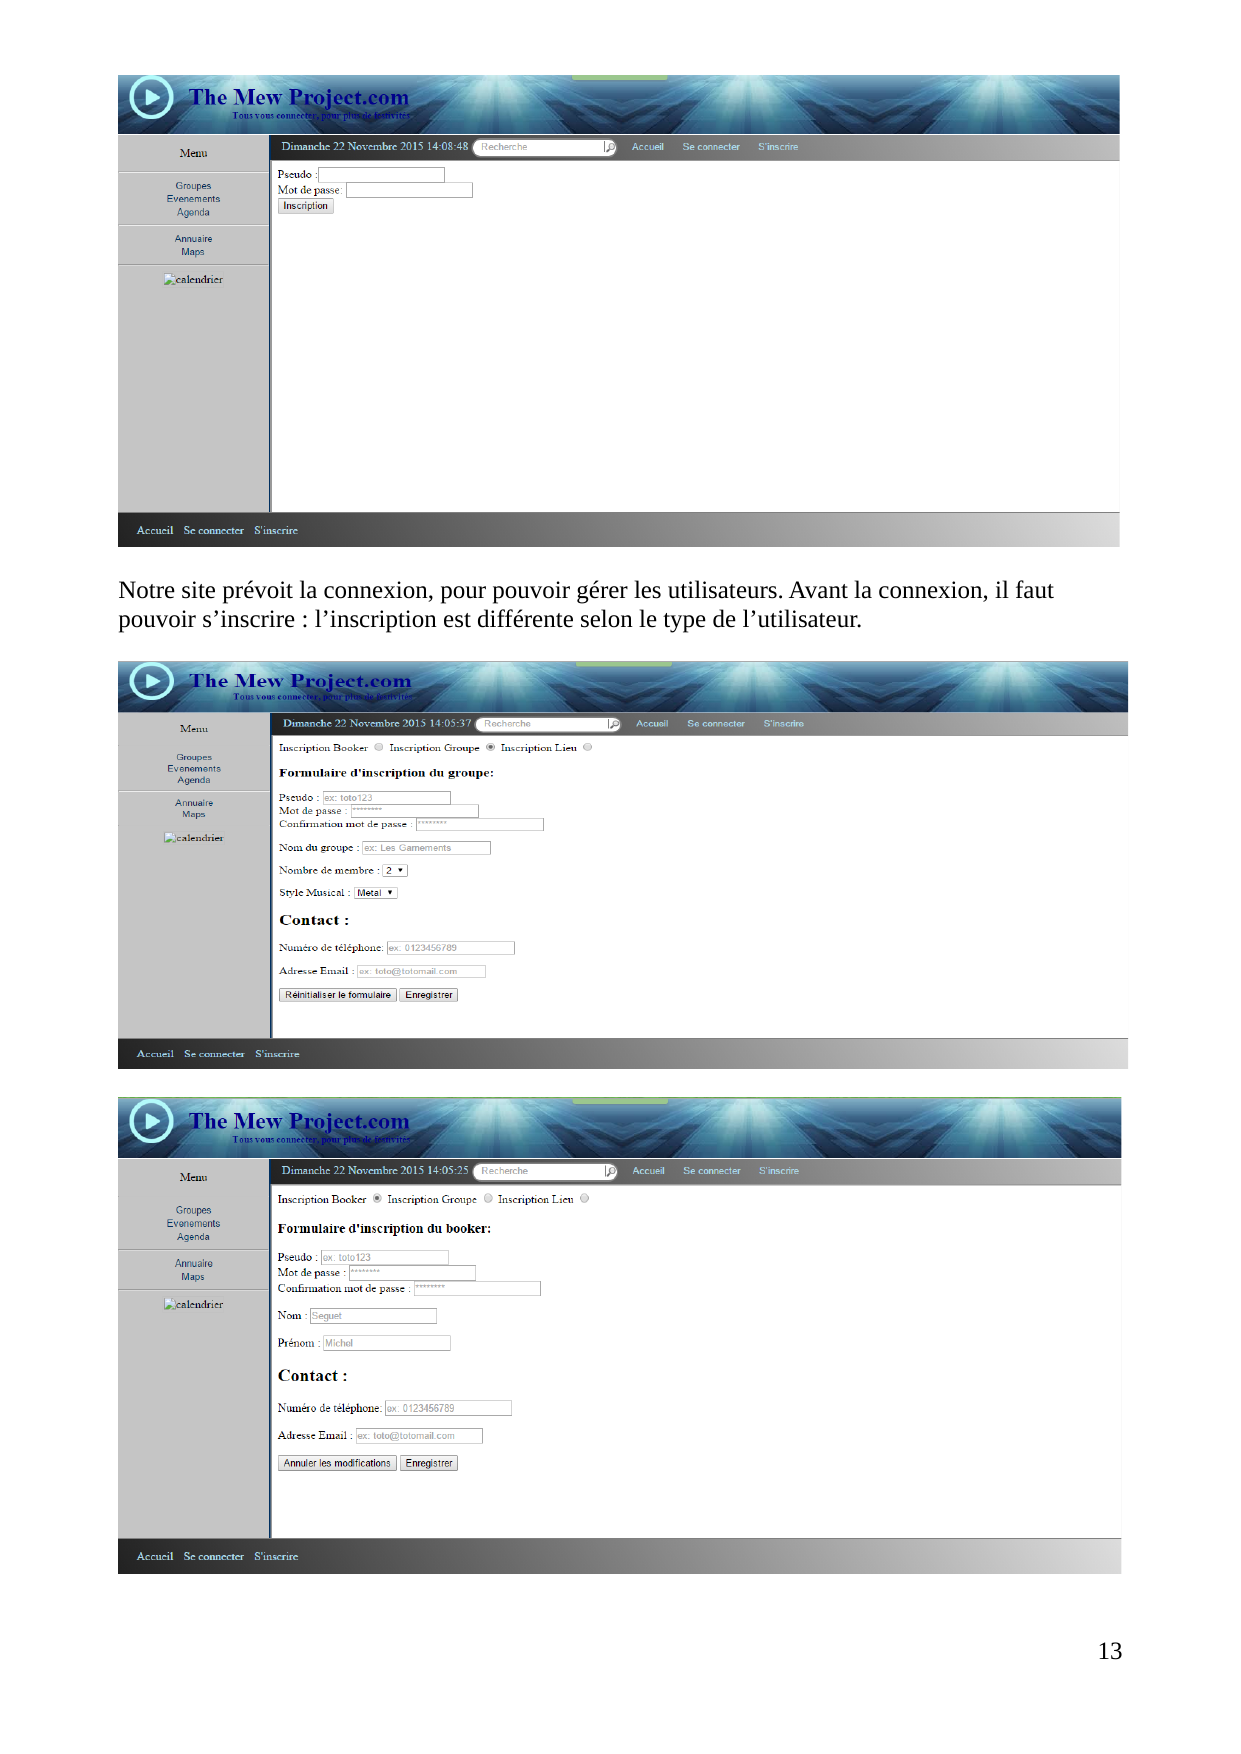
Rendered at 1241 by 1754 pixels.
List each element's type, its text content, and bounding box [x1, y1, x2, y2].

text Notre site prévoit la connexion, pour pouvoir gérer les utilisateurs. Avant la connexion, il faut pouvoir s’inscrire : l’inscription est différente selon le type de l’utilisateur. [118, 576, 1122, 633]
